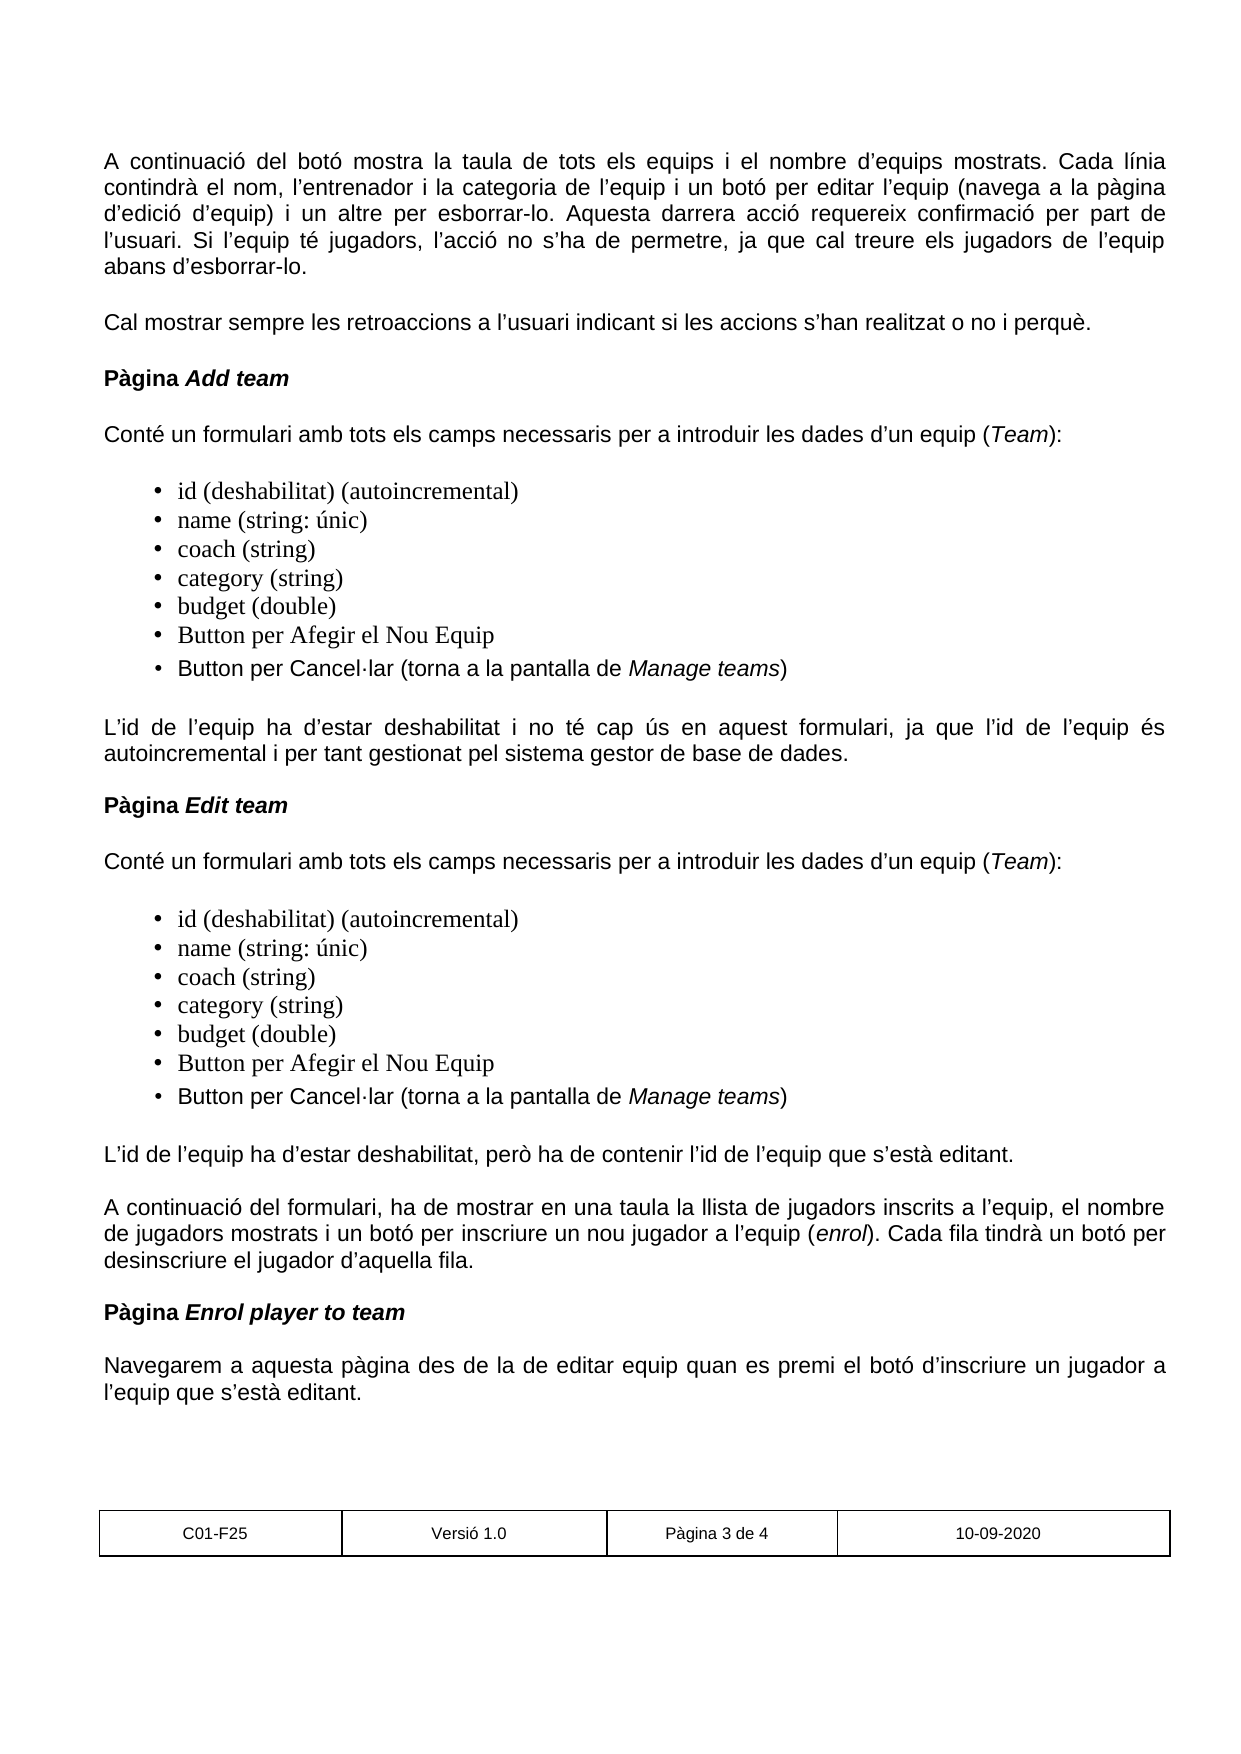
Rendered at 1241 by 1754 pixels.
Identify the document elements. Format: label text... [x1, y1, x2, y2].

list category (string) [162, 990, 1167, 1019]
list Button per Afegir el Nou Equip [162, 620, 1167, 649]
text Pàgina Enrol player to team [103, 1299, 1167, 1326]
list id (deshabilitat) (autoincremental) [162, 904, 1167, 933]
list coach (string) [162, 962, 1167, 990]
list budget (double) [162, 591, 1167, 620]
list category (string) [162, 563, 1167, 591]
text Cal mostrar sempre les retroaccions a l’usuari indicant si les accions s’han realitzat o no i perquè. [103, 309, 1167, 335]
text Navegarem a aquesta pàgina des de la de editar equip quan es premi el botó d’inscriure un jugador a l’equip que s’està editant. [103, 1352, 1167, 1405]
text L’id de l’equip ha d’estar deshabilitat i no té cap ús en aquest formulari, ja que l’id de l’equip és autoincremental i per tant gestionat pel sistema gestor de base de dades. [103, 713, 1167, 766]
text Conté un formulari amb tots els camps necessaris per a introduir les dades d’un equip (Team): [103, 421, 1167, 447]
text L’id de l’equip ha d’estar deshabilitat, però ha de contenir l’id de l’equip que s’està editant. [103, 1141, 1167, 1168]
text A continuació del formulari, ha de mostrar en una taula la llista de jugadors inscrits a l’equip, el nombre de jugadors mostrats i un botó per inscriure un nou jugador a l’equip (enrol). Cada fila tindrà un botó per desinscriure el jugador d’aquella fila. [103, 1194, 1167, 1273]
list Button per Afegir el Nou Equip [162, 1048, 1167, 1077]
list name (string: únic) [162, 505, 1167, 534]
text Pàgina Add team [103, 365, 1167, 391]
list Button per Cancel·lar (torna a la pantalla de Manage teams) [162, 1083, 1167, 1109]
list coach (string) [162, 534, 1167, 563]
list budget (double) [162, 1019, 1167, 1048]
text A continuació del botó mostra la taula de tots els equips i el nombre d’equips mostrats. Cada línia contindrà el nom, l’entrenador i la categoria de l’equip i un botó per editar l’equip (navega a la pàgina d’edició d’equip) i un altre per esborrar-lo. Aquesta darrera acció requereix confirmació per part de l’usuari. Si l’equip té jugadors, l’acció no s’ha de permetre, ja que cal treure els jugadors de l’equip abans d’esborrar-lo. [103, 148, 1167, 279]
list Button per Cancel·lar (torna a la pantalla de Manage teams) [162, 655, 1167, 681]
list id (deshabilitat) (autoincremental) [162, 476, 1167, 505]
list name (string: únic) [162, 933, 1167, 962]
text Pàgina Edit team [103, 792, 1167, 819]
text Conté un formulari amb tots els camps necessaris per a introduir les dades d’un equip (Team): [103, 848, 1167, 875]
